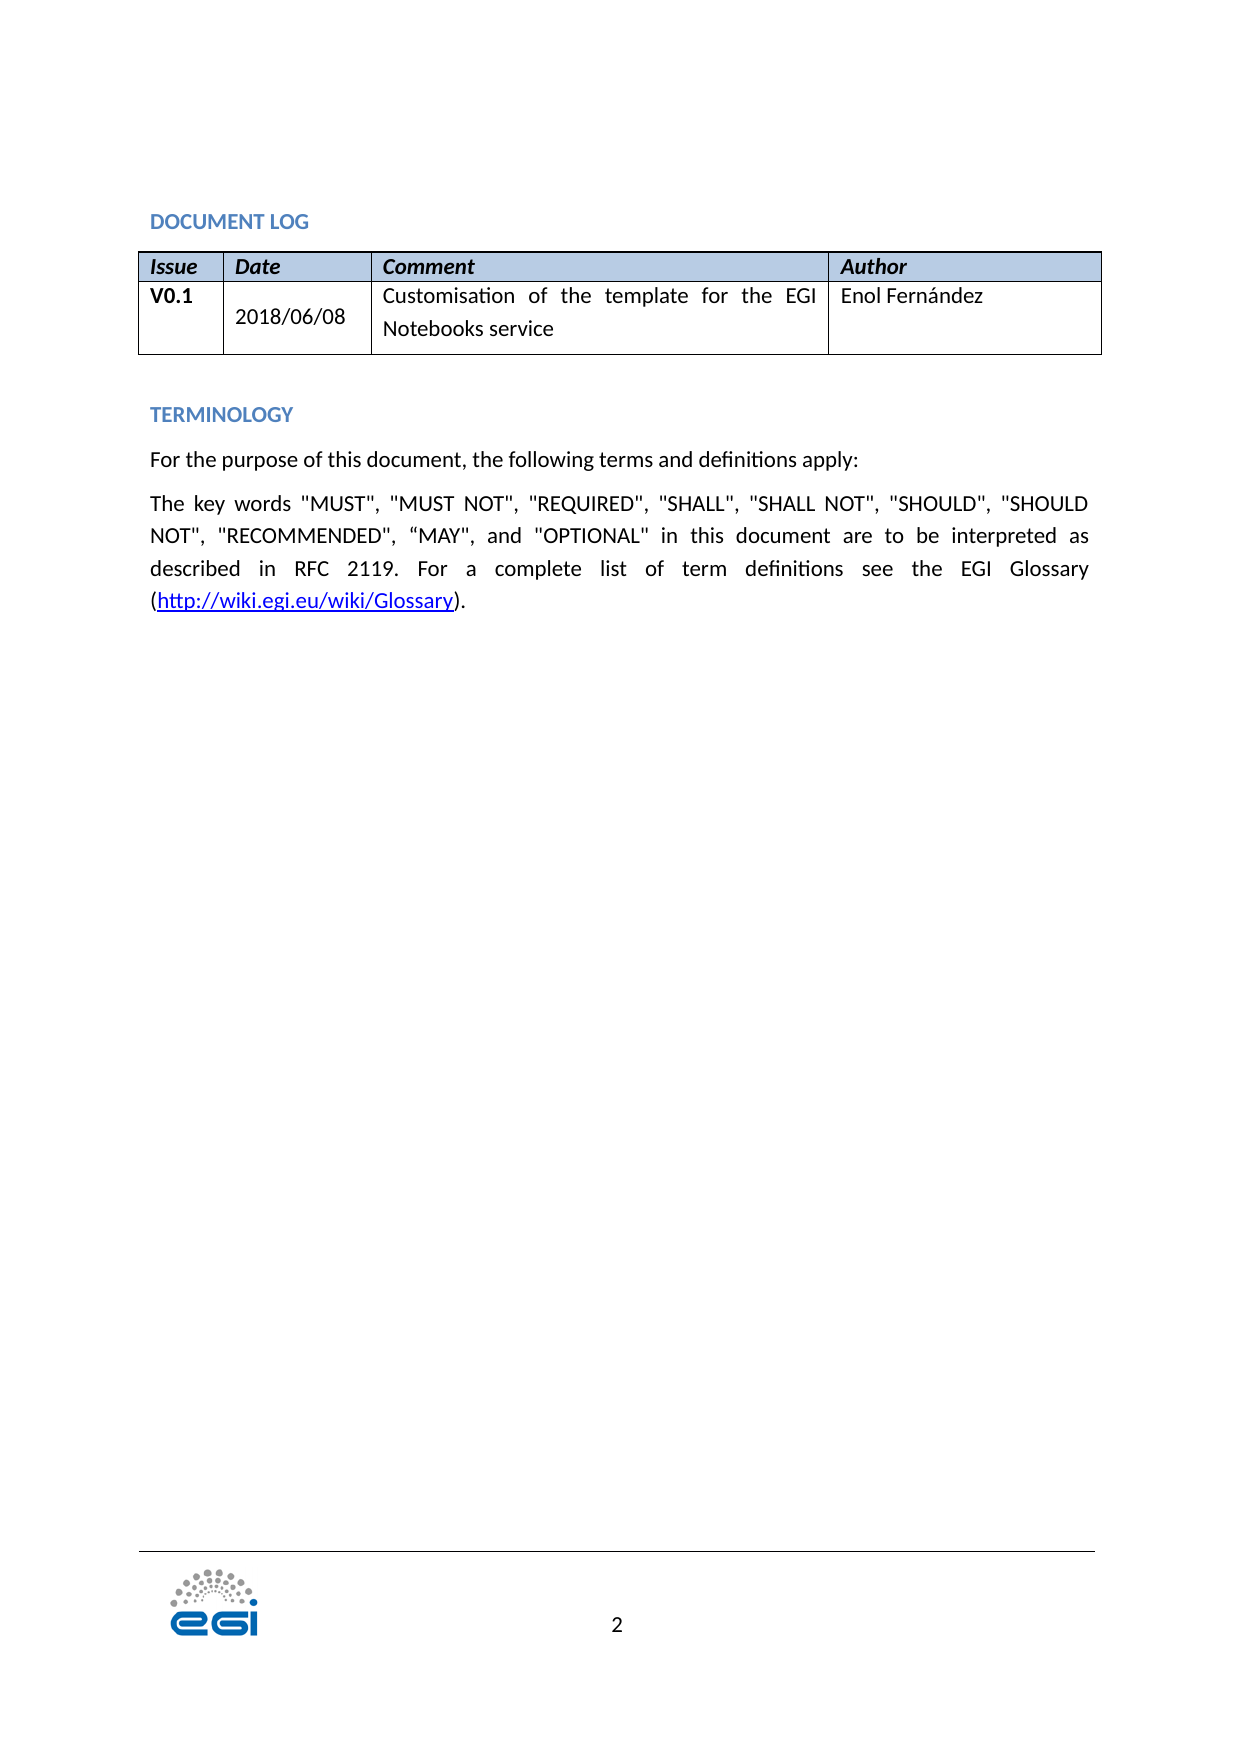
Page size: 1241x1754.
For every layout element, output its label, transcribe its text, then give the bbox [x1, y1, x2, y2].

table_header Author [829, 253, 1101, 281]
text DOCUMENT LOG [150, 207, 1090, 235]
text TERMINOLOGY [150, 400, 1090, 428]
table_cell 2018/06/08 [224, 282, 371, 354]
table_cell Enol Fernández [829, 282, 1101, 354]
table_header Issue [139, 253, 223, 281]
table_header Date [224, 253, 371, 281]
text For the purpose of this document, the following terms and definitions apply: [150, 445, 1090, 473]
text The key words "MUST", "MUST NOT", "REQUIRED", "SHALL", "SHALL NOT", "SHOULD", "SHOULD NOT", "RECOMMENDED", “MAY", and "OPTIONAL" in this document are to be interpreted as described in RFC 2119. For a complete list of term definitions see the EGI Glossary (http://wiki.egi.eu/wiki/Glossary). [150, 489, 1090, 614]
picture [150, 1567, 276, 1638]
table_header Comment [372, 253, 828, 281]
table_cell V0.1 [139, 282, 223, 354]
table_cell Customisation of the template for the EGI Notebooks service [372, 282, 828, 354]
